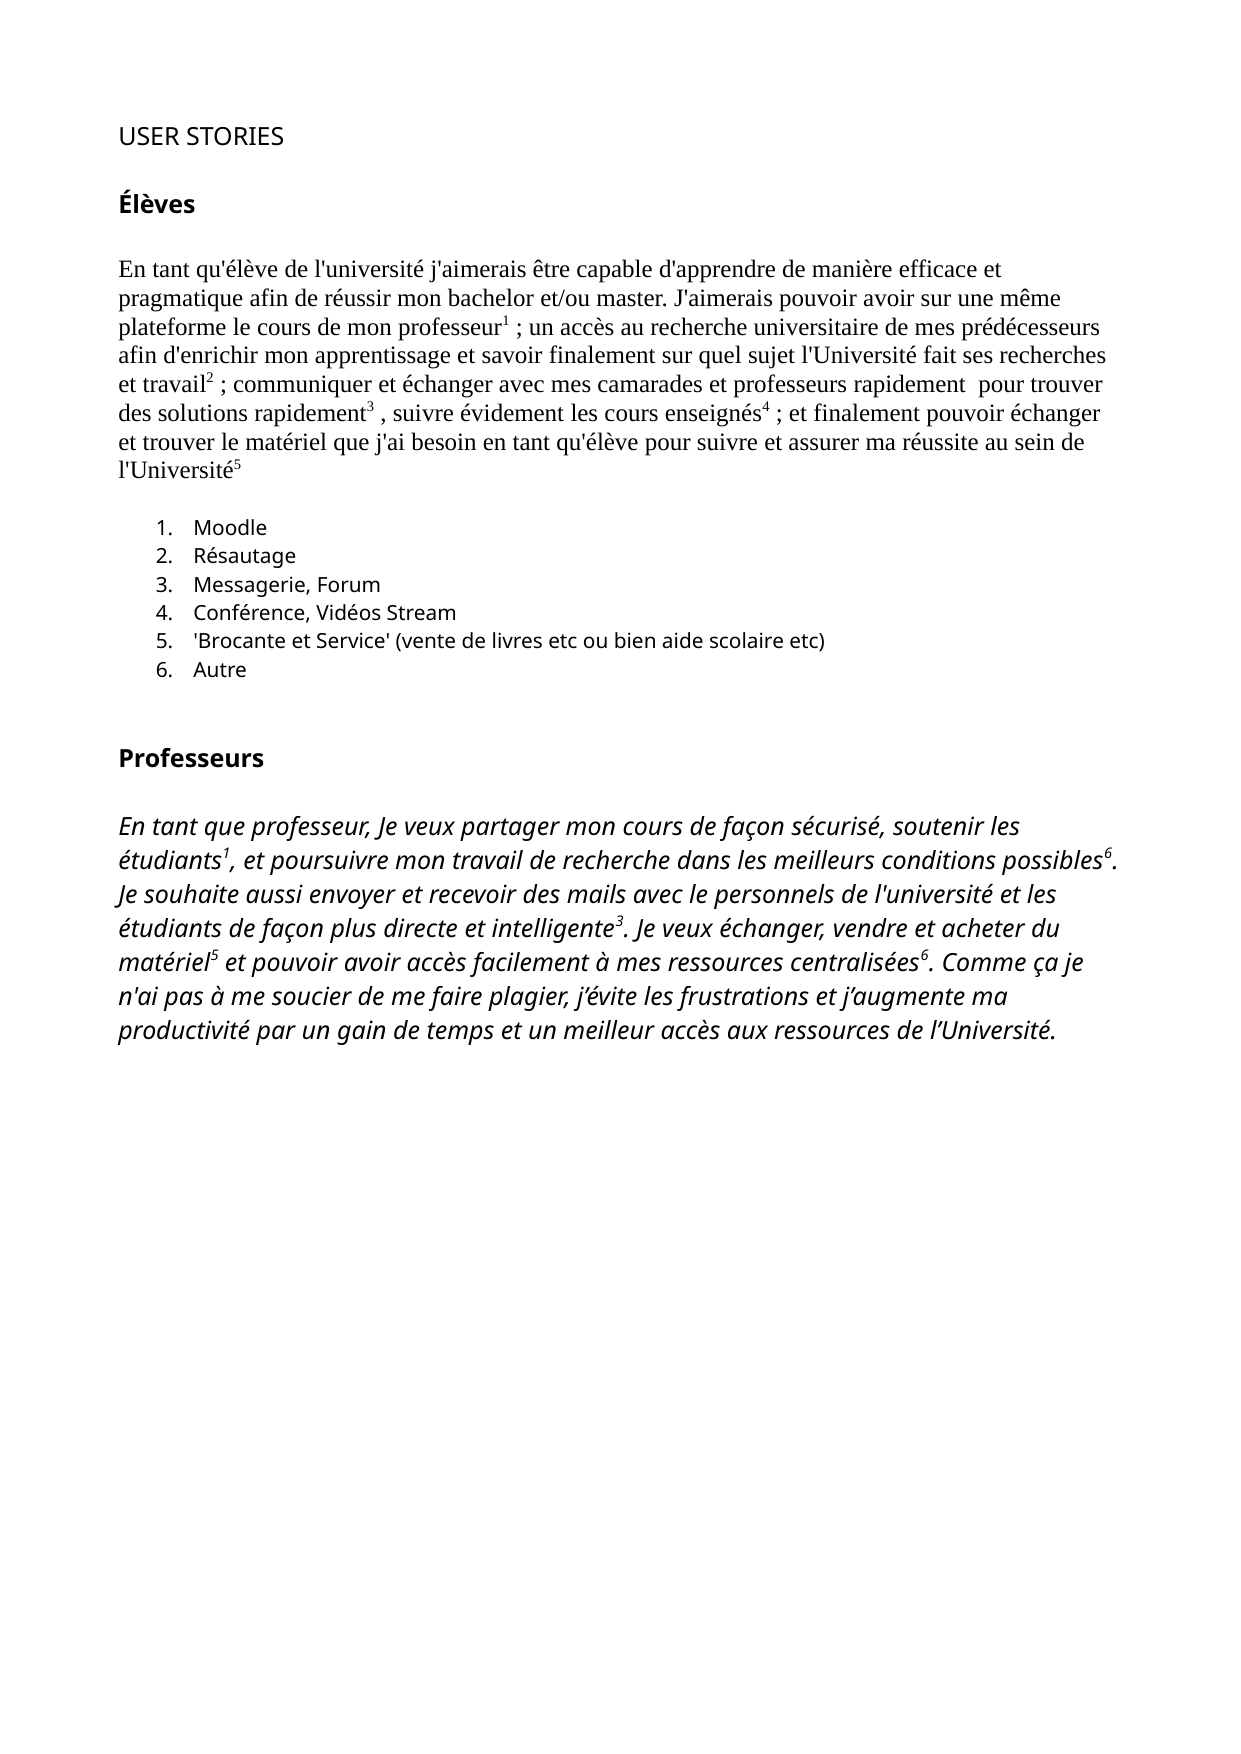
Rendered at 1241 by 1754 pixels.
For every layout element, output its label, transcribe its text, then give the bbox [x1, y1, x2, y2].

list Conférence, Vidéos Stream [156, 598, 1122, 627]
text Professeurs [118, 740, 1122, 774]
text Élèves [118, 186, 1122, 220]
list 'Brocante et Service' (vente de livres etc ou bien aide scolaire etc) [156, 627, 1122, 655]
text USER STORIES [118, 118, 1122, 152]
text En tant qu'élève de l'université j'aimerais être capable d'apprendre de manière efficace et pragmatique afin de réussir mon bachelor et/ou master. J'aimerais pouvoir avoir sur une même plateforme le cours de mon professeur1 ; un accès au recherche universitaire de mes prédécesseurs afin d'enrichir mon apprentissage et savoir finalement sur quel sujet l'Université fait ses recherches et travail2 ; communiquer et échanger avec mes camarades et professeurs rapidement pour trouver des solutions rapidement3 , suivre évidement les cours enseignés4 ; et finalement pouvoir échanger et trouver le matériel que j'ai besoin en tant qu'élève pour suivre et assurer ma réussite au sein de l'Université5 [118, 254, 1122, 484]
list Messagerie, Forum [156, 570, 1122, 598]
list Résautage [156, 541, 1122, 570]
list Moodle [156, 513, 1122, 541]
list Autre [156, 655, 1122, 683]
text En tant que professeur, Je veux partager mon cours de façon sécurisé, soutenir les étudiants1, et poursuivre mon travail de recherche dans les meilleurs conditions possibles6. Je souhaite aussi envoyer et recevoir des mails avec le personnels de l'université et les étudiants de façon plus directe et intelligente3. Je veux échanger, vendre et acheter du matériel5 et pouvoir avoir accès facilement à mes ressources centralisées6. Comme ça je n'ai pas à me soucier de me faire plagier, j’évite les frustrations et j’augmente ma productivité par un gain de temps et un meilleur accès aux ressources de l’Université. [118, 808, 1122, 1047]
